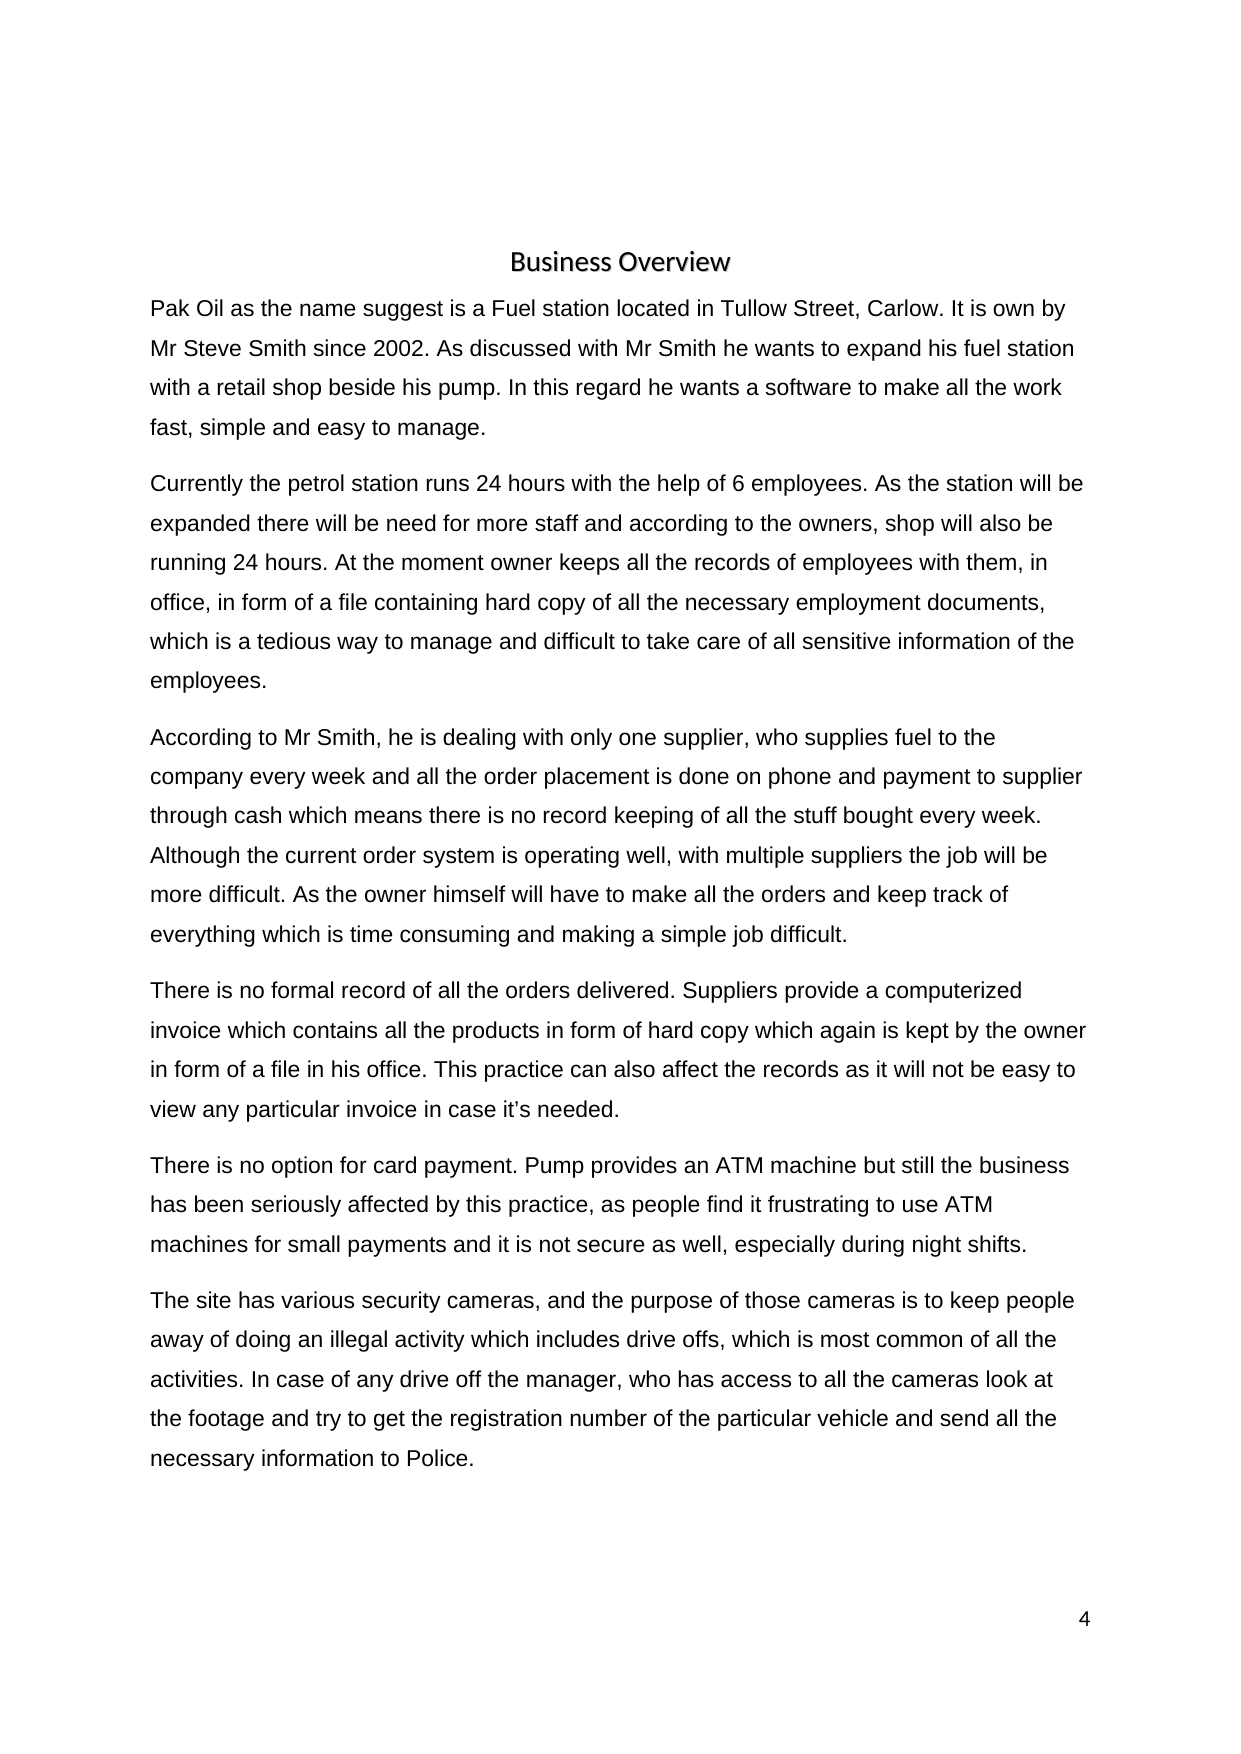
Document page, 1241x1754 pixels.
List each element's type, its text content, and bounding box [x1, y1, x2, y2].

text There is no formal record of all the orders delivered. Suppliers provide a computerized invoice which contains all the products in form of hard copy which again is kept by the owner in form of a file in his office. This practice can also affect the records as it will not be easy to view any particular invoice in case it’s needed. [150, 977, 1090, 1122]
text Currently the petrol station runs 24 hours with the help of 6 employees. As the station will be expanded there will be need for more staff and according to the owners, shop will also be running 24 hours. At the moment owner keeps all the records of employees with them, in office, in form of a file containing hard copy of all the necessary employment documents, which is a tedious way to manage and difficult to take care of all sensitive information of the employees. [150, 470, 1090, 694]
text Business Overview [150, 243, 1090, 279]
text According to Mr Smith, he is dealing with only one supplier, who supplies fuel to the company every week and all the order placement is done on phone and payment to supplier through cash which means there is no record keeping of all the stuff bought every week. Although the current order system is operating well, with multiple suppliers the job will be more difficult. As the owner himself will have to make all the orders and keep track of everything which is time consuming and making a simple job difficult. [150, 723, 1090, 947]
text Pak Oil as the name suggest is a Fuel station located in Tullow Street, Carlow. It is own by Mr Steve Smith since 2002. As discussed with Mr Smith he wants to expand his fuel station with a retail shop beside his pump. In this regard he wants a software to make all the work fast, simple and easy to manage. [150, 295, 1090, 440]
text There is no option for card payment. Pump provides an ATM machine but still the business has been seriously affected by this practice, as people find it frustrating to use ATM machines for small payments and it is not secure as well, especially during night shifts. [150, 1152, 1090, 1257]
text The site has various security cameras, and the purpose of those cameras is to keep people away of doing an illegal activity which includes drive offs, which is most common of all the activities. In case of any drive off the manager, who has access to all the cameras look at the footage and try to get the registration number of the particular vehicle and send all the necessary information to Police. [150, 1287, 1090, 1471]
